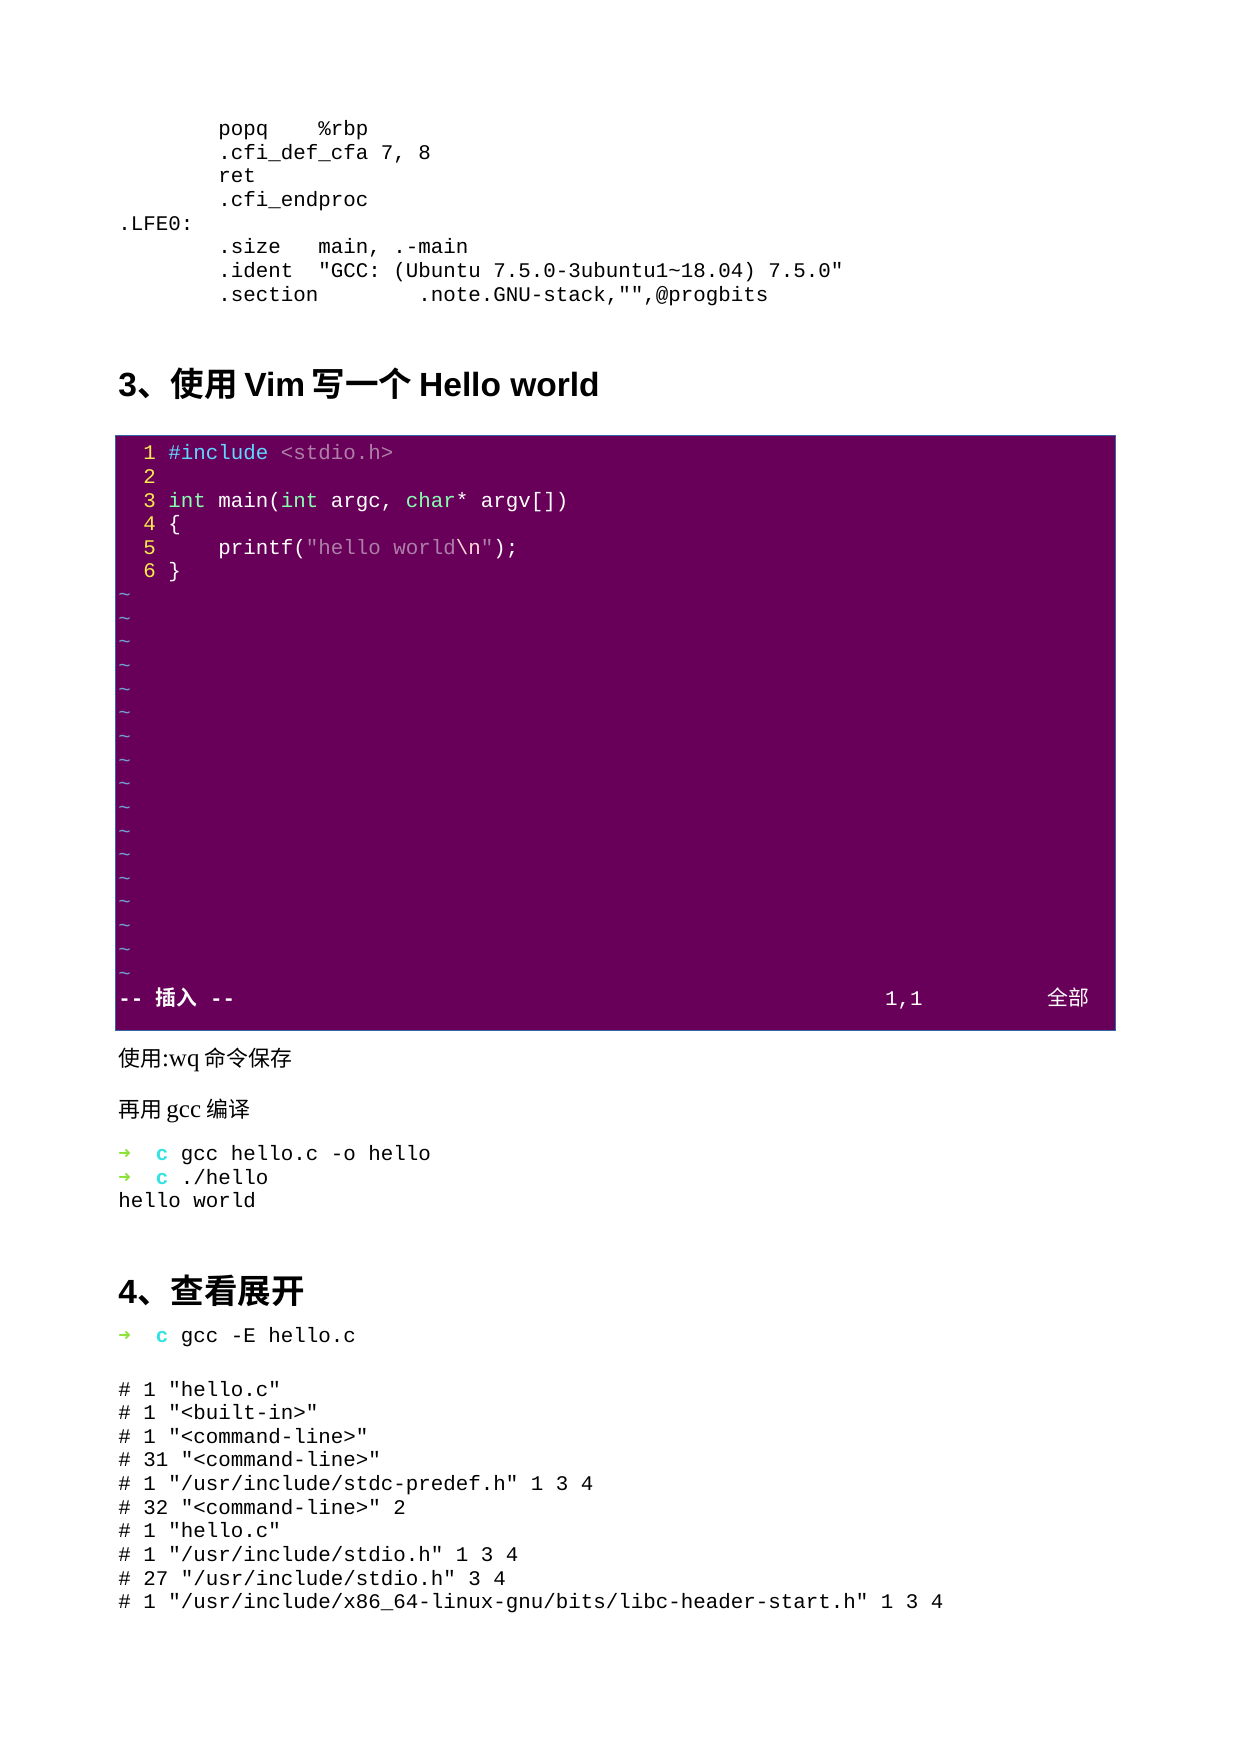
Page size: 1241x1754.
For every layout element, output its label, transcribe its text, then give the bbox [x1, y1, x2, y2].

text .section .note.GNU-stack,"",@progbits [118, 284, 1122, 307]
text ~ [1116, 939, 1122, 962]
text .cfi_def_cfa 7, 8 [118, 142, 1122, 165]
text ➜ c ./hello [118, 1167, 1122, 1190]
text ~ [1116, 773, 1122, 797]
text 再用gcc编译 [118, 1092, 1122, 1124]
text ~ [1116, 655, 1122, 679]
text ~ [1116, 726, 1122, 750]
text ~ [1116, 631, 1122, 655]
subtitle 3、使用Vim写一个Hello world [118, 358, 1122, 406]
text ~ [1116, 750, 1122, 773]
text .ident "GCC: (Ubuntu 7.5.0-3ubuntu1~18.04) 7.5.0" [118, 260, 1122, 284]
text # 1 "/usr/include/stdc-predef.h" 1 3 4 [118, 1473, 1122, 1497]
text hello world [118, 1190, 1122, 1214]
text .LFE0: [118, 213, 1122, 236]
text # 1 "/usr/include/x86_64-linux-gnu/bits/libc-header-start.h" 1 3 4 [118, 1591, 1122, 1615]
text ~ [1116, 892, 1122, 915]
text ~ [1116, 702, 1122, 726]
text 2 [1116, 466, 1122, 489]
text # 1 "hello.c" [118, 1378, 1122, 1402]
subtitle 4、查看展开 [118, 1264, 1122, 1313]
text 6 } [1116, 561, 1122, 584]
text # 1 "<built-in>" [118, 1402, 1122, 1426]
text # 1 "<command-line>" [118, 1426, 1122, 1449]
text # 27 "/usr/include/stdio.h" 3 4 [118, 1568, 1122, 1591]
text ~ [1116, 915, 1122, 939]
text ~ [1116, 797, 1122, 821]
text ~ [1116, 962, 1122, 986]
text ~ [1116, 821, 1122, 844]
text ➜ c gcc -E hello.c [118, 1325, 1122, 1349]
text ➜ c gcc hello.c -o hello [118, 1143, 1122, 1167]
text .size main, .-main [118, 236, 1122, 260]
text # 1 "/usr/include/stdio.h" 1 3 4 [118, 1544, 1122, 1568]
text popq %rbp [118, 118, 1122, 142]
text 使用:wq命令保存 [118, 1041, 1122, 1073]
text # 31 "<command-line>" [118, 1449, 1122, 1473]
text 4 { [1116, 513, 1122, 537]
text ~ [1116, 608, 1122, 631]
text .cfi_endproc [118, 189, 1122, 213]
text ~ [1116, 844, 1122, 868]
text # 32 "<command-line>" 2 [118, 1497, 1122, 1520]
text ret [118, 165, 1122, 189]
text # 1 "hello.c" [118, 1520, 1122, 1544]
text ~ [1116, 584, 1122, 608]
text ~ [1116, 868, 1122, 892]
text ~ [1116, 679, 1122, 702]
